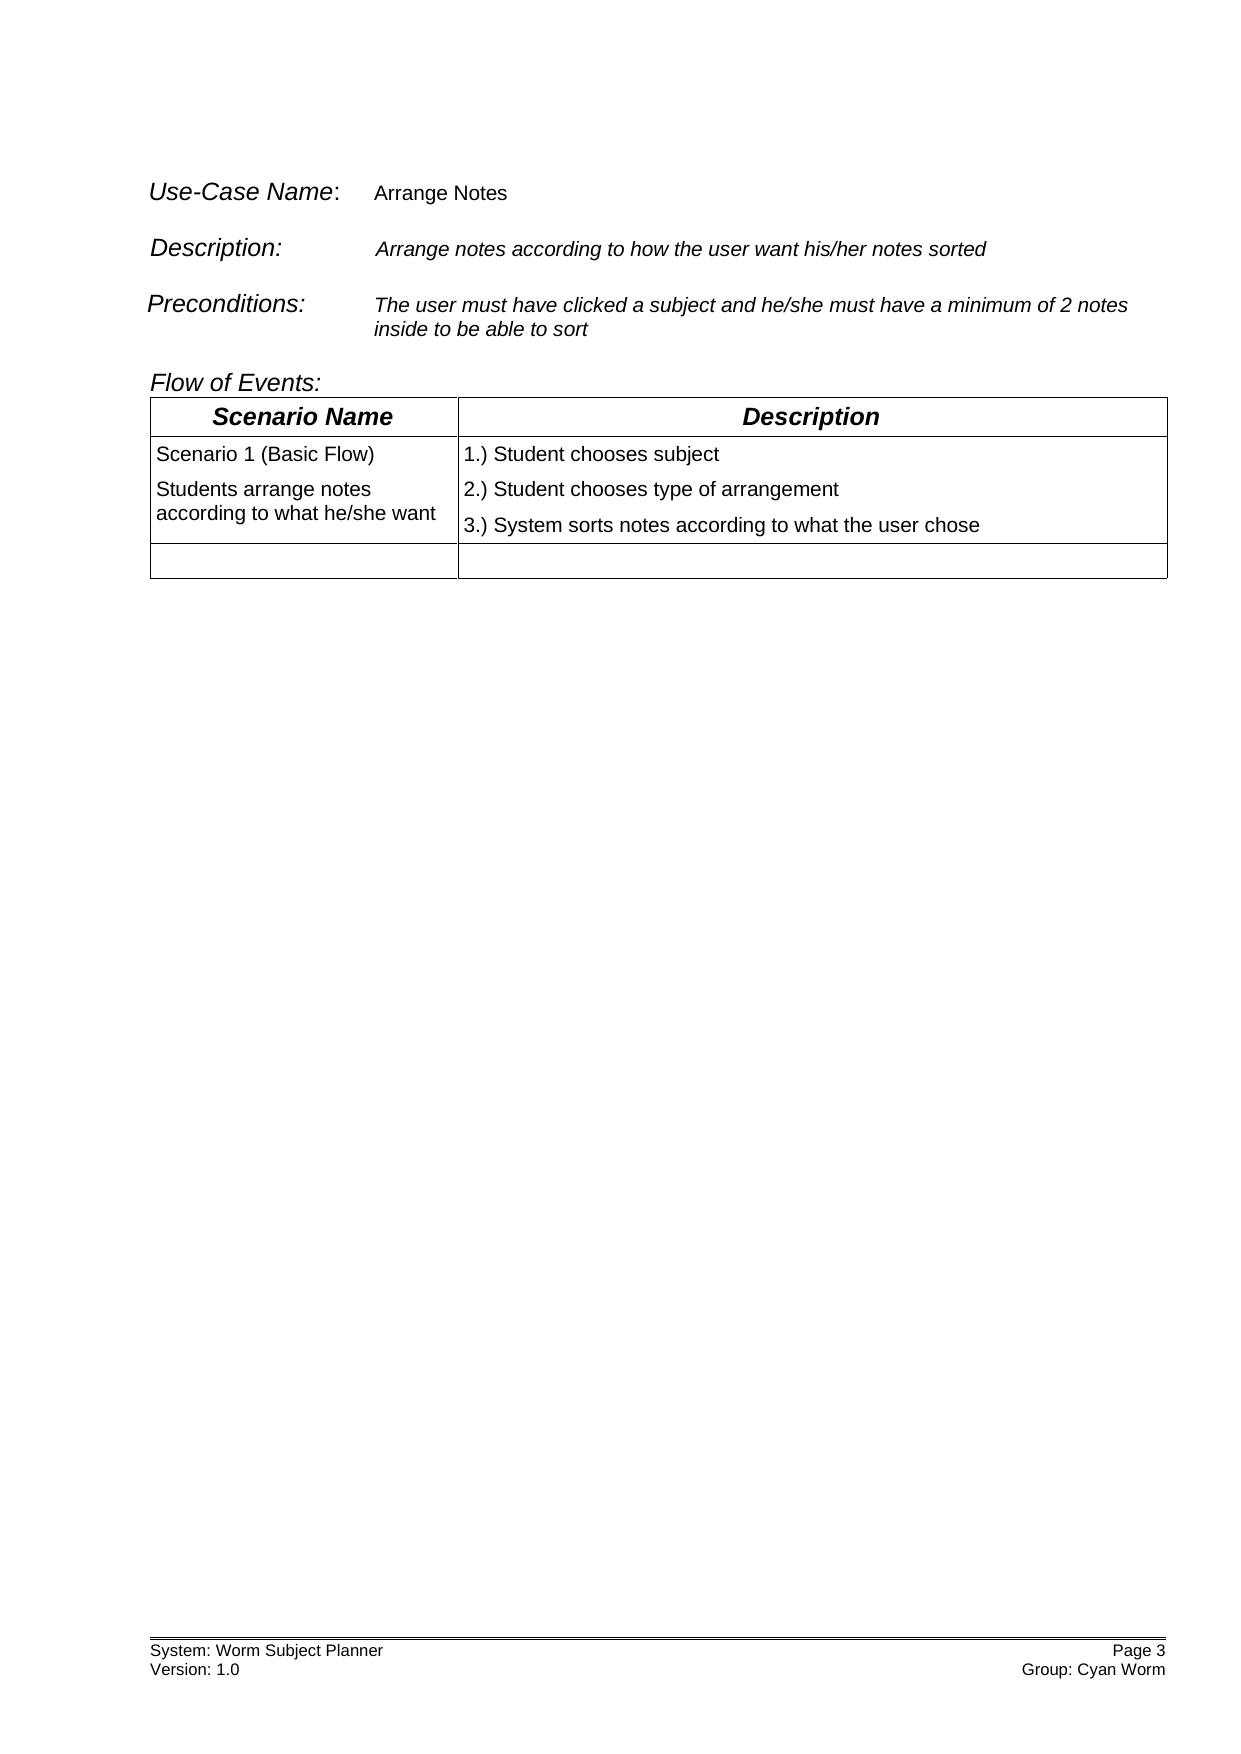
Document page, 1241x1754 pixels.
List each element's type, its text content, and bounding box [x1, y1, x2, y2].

text Preconditions: The user must have clicked a subject and he/she must have a minimum of 2 notes inside to be able to sort [147, 290, 1166, 341]
table_cell Scenario 1 (Basic Flow) Students arrange notes according to what he/she want [151, 437, 457, 543]
text Use-Case Name: Arrange Notes [148, 178, 1166, 206]
text Description: Arrange notes according to how the user want his/her notes sorted [150, 234, 1166, 262]
text Flow of Events: [150, 369, 1166, 397]
table_cell 1.) Student chooses subject 2.) Student chooses type of arrangement 3.) System sorts notes according to what the user chose [459, 437, 1167, 543]
table_header Scenario Name [151, 398, 457, 436]
table_header Description [459, 398, 1167, 436]
table_cell [151, 544, 457, 578]
table_cell [459, 544, 1167, 578]
